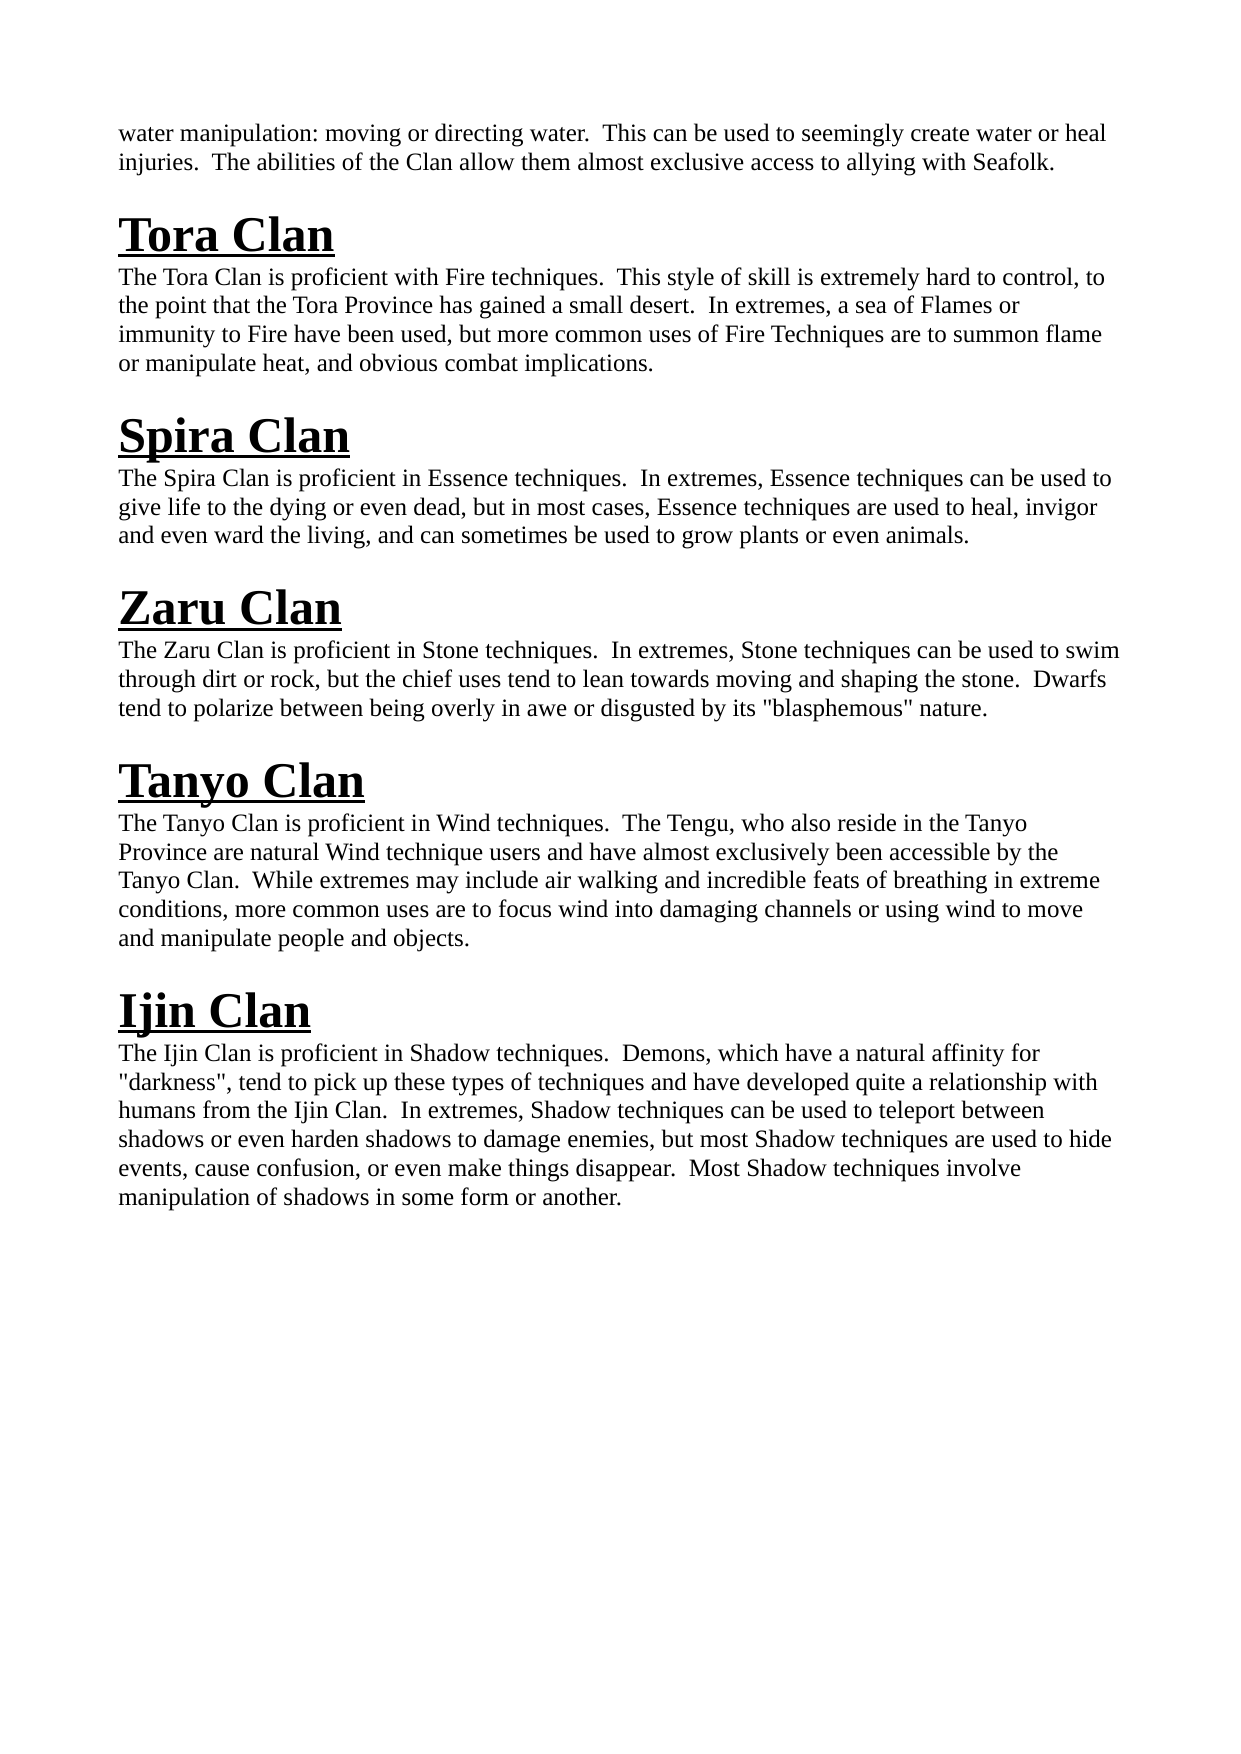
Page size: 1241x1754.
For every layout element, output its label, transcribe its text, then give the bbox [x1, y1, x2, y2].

text Zaru Clan [118, 578, 1122, 636]
text Tora Clan [118, 204, 1122, 262]
text water manipulation: moving or directing water. This can be used to seemingly create water or heal injuries. The abilities of the Clan allow them almost exclusive access to allying with Seafolk. [118, 118, 1122, 176]
text Spira Clan [118, 406, 1122, 463]
text The Ijin Clan is proficient in Shadow techniques. Demons, which have a natural affinity for "darkness", tend to pick up these types of techniques and have developed quite a relationship with humans from the Ijin Clan. In extremes, Shadow techniques can be used to teleport between shadows or even harden shadows to damage enemies, but most Shadow techniques are used to hide events, cause confusion, or even make things disappear. Most Shadow techniques involve manipulation of shadows in some form or another. [118, 1038, 1122, 1211]
text The Zaru Clan is proficient in Stone techniques. In extremes, Stone techniques can be used to swim through dirt or rock, but the chief uses tend to lean towards moving and shaping the stone. Dwarfs tend to polarize between being overly in awe or disgusted by its "blasphemous" nature. [118, 636, 1122, 722]
text Ijin Clan [118, 981, 1122, 1038]
text The Spira Clan is proficient in Essence techniques. In extremes, Essence techniques can be used to give life to the dying or even dead, but in most cases, Essence techniques are used to heal, invigor and even ward the living, and can sometimes be used to grow plants or even animals. [118, 463, 1122, 549]
text Tanyo Clan [118, 751, 1122, 808]
text The Tora Clan is proficient with Fire techniques. This style of skill is extremely hard to control, to the point that the Tora Province has gained a small desert. In extremes, a sea of Flames or immunity to Fire have been used, but more common uses of Fire Techniques are to summon flame or manipulate heat, and obvious combat implications. [118, 262, 1122, 377]
text The Tanyo Clan is proficient in Wind techniques. The Tengu, who also reside in the Tanyo Province are natural Wind technique users and have almost exclusively been accessible by the Tanyo Clan. While extremes may include air walking and incredible feats of breathing in extreme conditions, more common uses are to focus wind into damaging channels or using wind to move and manipulate people and objects. [118, 808, 1122, 952]
